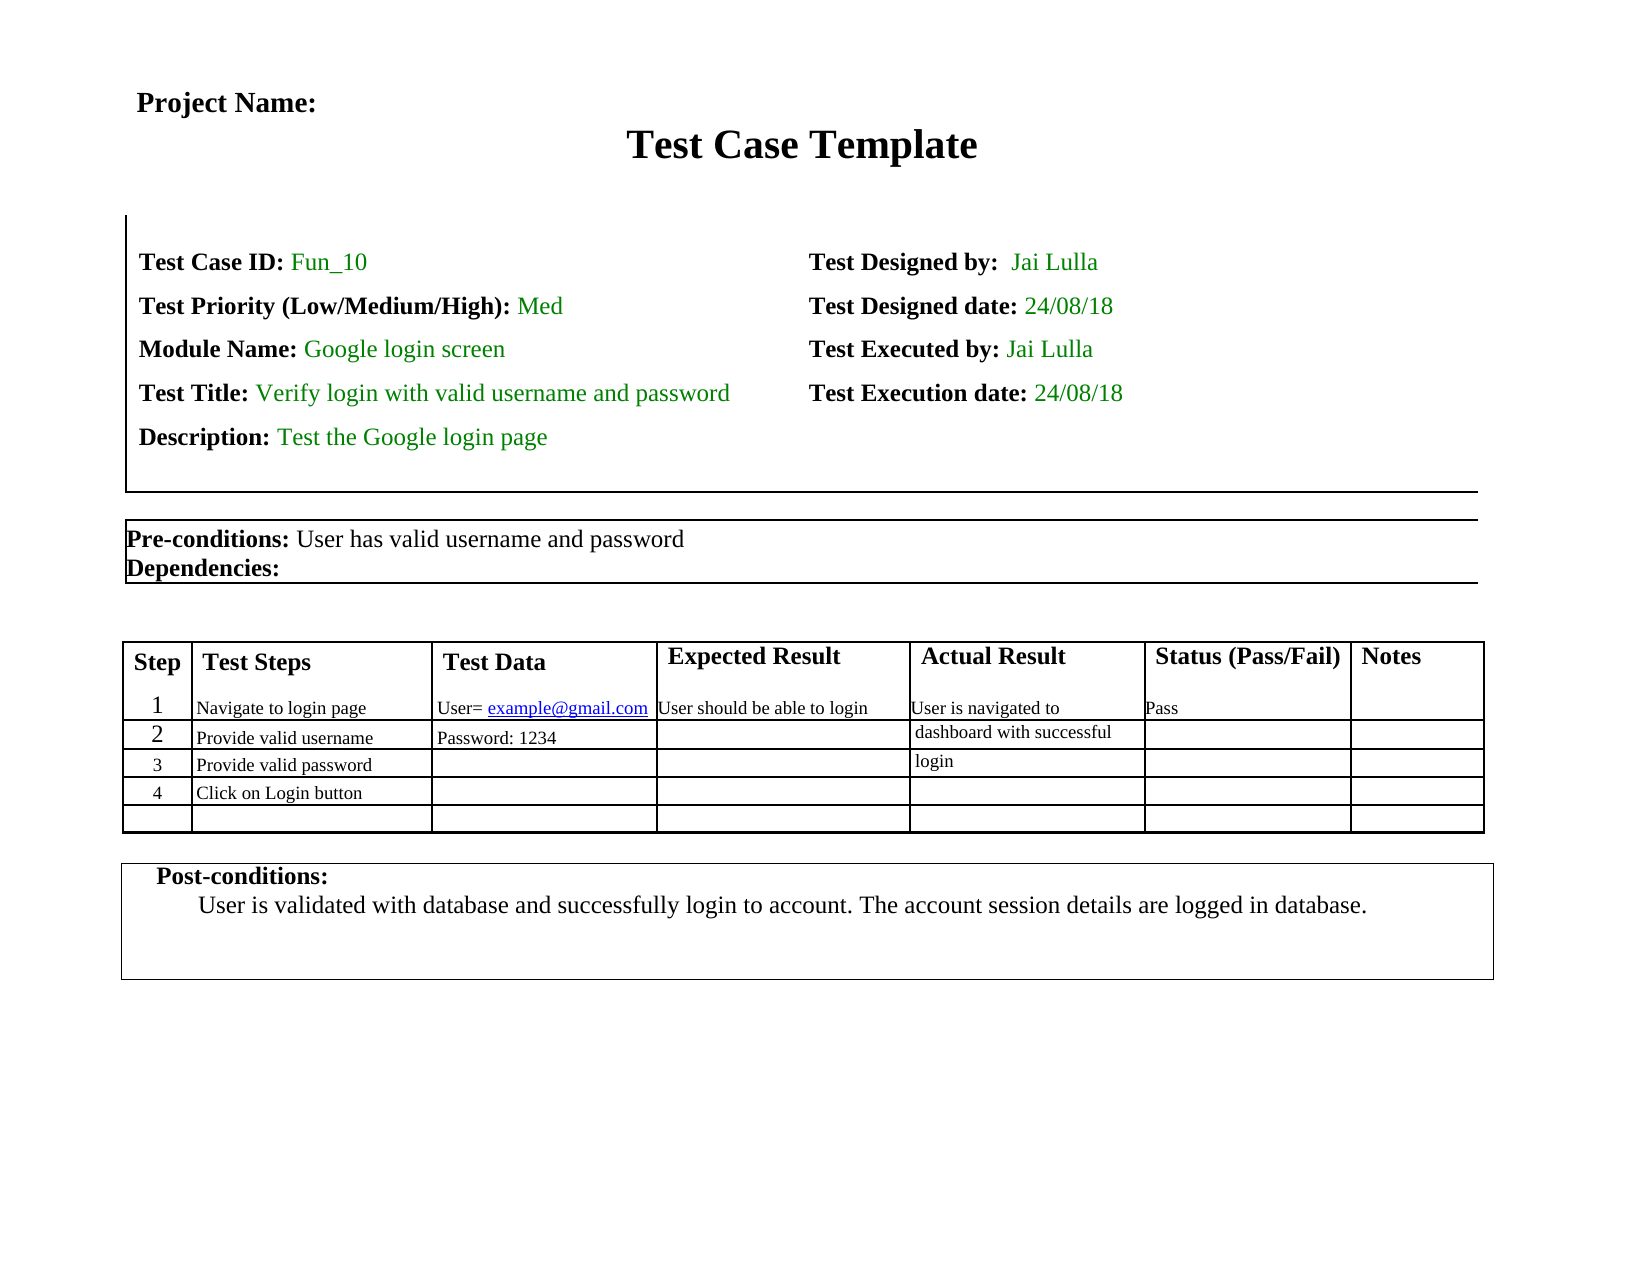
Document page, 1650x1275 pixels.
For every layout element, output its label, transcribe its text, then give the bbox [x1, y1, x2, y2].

table_cell Password: 1234 [433, 721, 656, 748]
table_cell [1352, 806, 1483, 831]
table_cell [124, 806, 191, 831]
table_cell Navigate to login page [193, 675, 431, 718]
table_cell [1146, 806, 1350, 831]
table_cell Module Name: Google login screen [127, 320, 808, 363]
table_cell [1352, 721, 1483, 748]
text Post-conditions: [156, 864, 1493, 890]
table_header Notes [1352, 643, 1483, 675]
table_cell [658, 778, 909, 804]
table_cell [809, 407, 1478, 451]
table_cell Click on Login button [193, 778, 431, 804]
table_cell [433, 778, 656, 804]
table_header Actual Result [911, 643, 1144, 675]
table_cell Test Case ID: Fun_10 [127, 215, 808, 276]
table_cell Provide valid password [193, 750, 431, 776]
table_cell [1352, 778, 1483, 804]
table_cell Test Designed date: 24/08/18 [809, 276, 1478, 320]
table_cell Test Designed by: Jai Lulla [809, 215, 1478, 276]
table_cell Provide valid username [193, 721, 431, 748]
table_cell [911, 778, 1144, 804]
table_cell [809, 493, 1478, 519]
table_cell Pre-conditions: User has valid username and password [127, 521, 1478, 553]
table_header Test Steps [193, 643, 431, 675]
text User is validated with database and successfully login to account. The account session details are logged in database. [123, 890, 1493, 919]
table_cell [658, 750, 909, 776]
table_cell [433, 750, 656, 776]
table_cell [1352, 750, 1483, 776]
table_cell Dependencies: [127, 553, 1478, 582]
table_cell User= example@gmail.com [433, 675, 656, 718]
table_cell dashboard with successful [911, 721, 1144, 748]
table_cell [658, 806, 909, 831]
table_cell [911, 806, 1144, 831]
table_cell [1146, 778, 1350, 804]
table_cell [658, 721, 909, 748]
table_cell Test Execution date: 24/08/18 [809, 363, 1478, 407]
table_cell Test Executed by: Jai Lulla [809, 320, 1478, 363]
table_header Status (Pass/Fail) [1146, 643, 1350, 675]
table_cell 1 [124, 675, 191, 718]
table_cell Test Priority (Low/Medium/High): Med [127, 276, 808, 320]
table_cell [1146, 750, 1350, 776]
table_cell [1352, 675, 1483, 718]
table_cell Description: Test the Google login page [127, 407, 808, 451]
table_cell [126, 493, 808, 519]
table_cell [809, 451, 1478, 491]
table_cell [127, 451, 808, 491]
table_cell Pass [1146, 675, 1350, 718]
table_cell 2 [124, 721, 191, 748]
table_cell Test Case Template [126, 119, 1478, 215]
table_cell User should be able to login [658, 675, 909, 718]
table_cell [193, 806, 431, 831]
table_cell 3 [124, 750, 191, 776]
table_cell User is navigated to [911, 675, 1144, 718]
table_header Test Data [433, 643, 656, 675]
table_header Project Name: [126, 73, 1478, 119]
table_cell login [911, 750, 1144, 776]
table_cell [433, 806, 656, 831]
table_cell 4 [124, 778, 191, 804]
table_header Step [124, 643, 191, 675]
table_cell [1146, 721, 1350, 748]
table_header Expected Result [658, 643, 909, 675]
table_cell Test Title: Verify login with valid username and password [127, 363, 808, 407]
